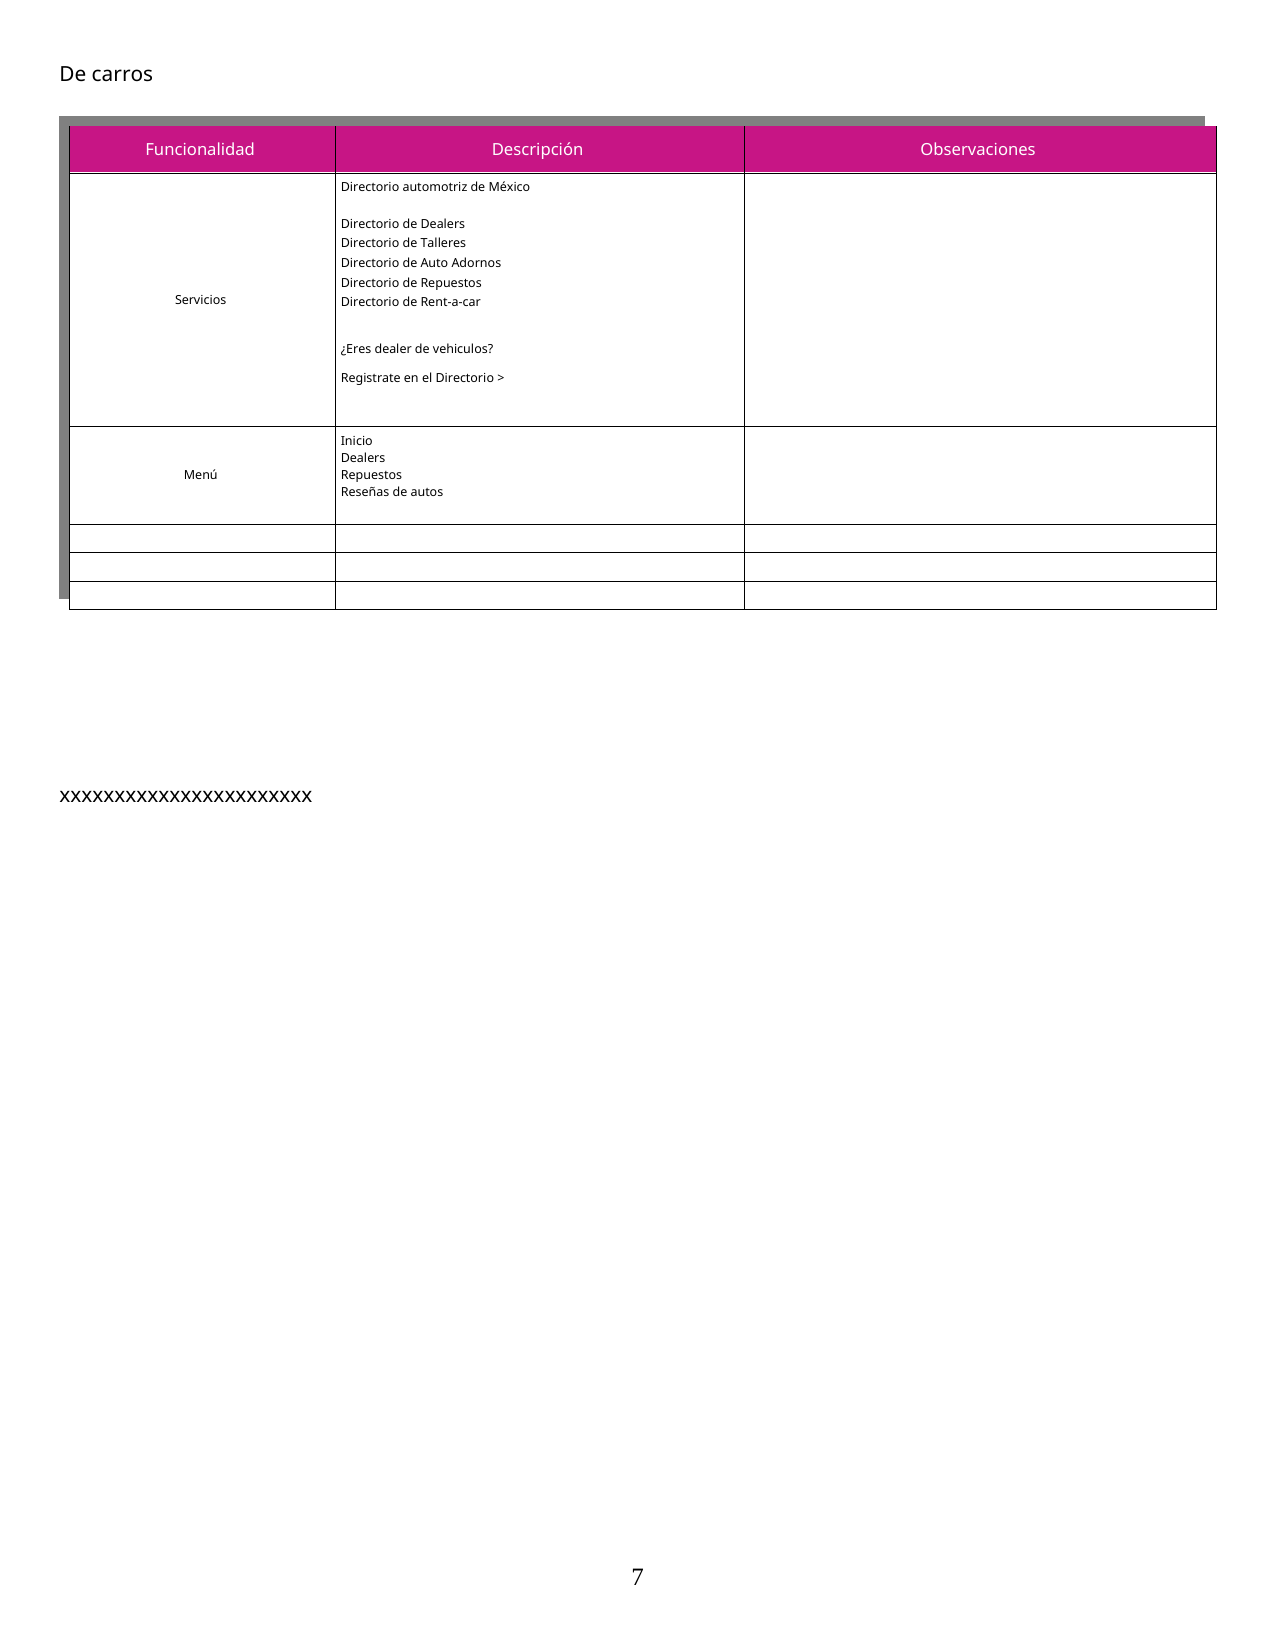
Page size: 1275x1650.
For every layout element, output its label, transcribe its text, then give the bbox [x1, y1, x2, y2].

table_cell [70, 582, 335, 609]
table_cell Menú [70, 427, 335, 523]
table_cell [336, 553, 744, 581]
table_cell [70, 525, 335, 552]
table_header Funcionalidad [70, 126, 335, 172]
table_cell [70, 553, 335, 581]
table_cell [745, 525, 1216, 552]
table_cell [745, 427, 1216, 523]
table_cell Inicio Dealers Repuestos Reseñas de autos [336, 427, 744, 523]
table_header Observaciones [745, 126, 1216, 172]
table_cell [745, 174, 1216, 426]
table_cell [745, 553, 1216, 581]
text De carros [59, 59, 1216, 87]
text xxxxxxxxxxxxxxxxxxxxxxx [59, 780, 1216, 808]
table_cell [336, 582, 744, 609]
table_cell [745, 582, 1216, 609]
table_header Descripción [336, 126, 744, 172]
table_cell [336, 525, 744, 552]
table_cell Servicios [70, 174, 335, 426]
table_cell Directorio automotriz de México Directorio de Dealers Directorio de Talleres Directorio de Auto Adornos Directorio de Repuestos Directorio de Rent-a-car ¿Eres dealer de vehiculos? Registrate en el Directorio > [336, 174, 744, 426]
